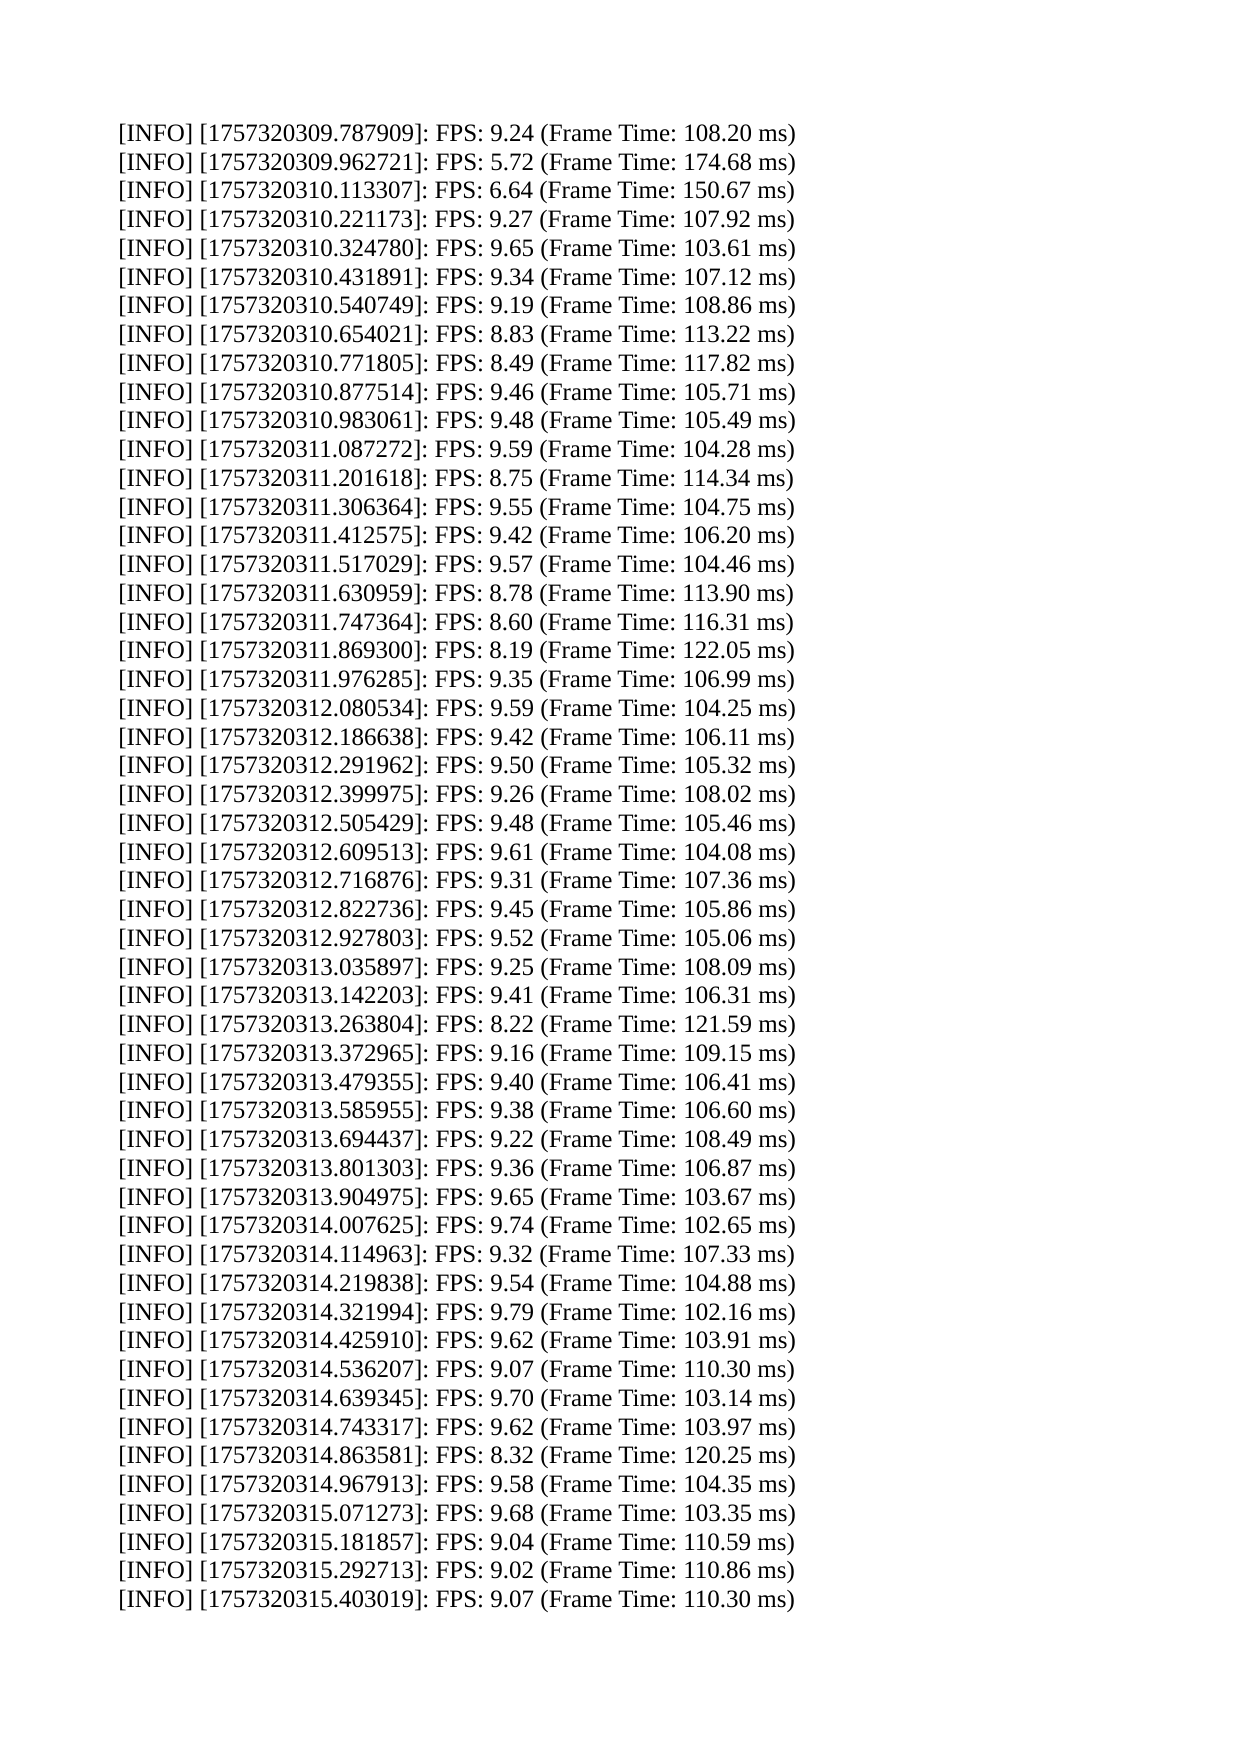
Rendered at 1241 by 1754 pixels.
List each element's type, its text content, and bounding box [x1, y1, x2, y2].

text [INFO] [1757320311.517029]: FPS: 9.57 (Frame Time: 104.46 ms) [118, 549, 1122, 578]
text [INFO] [1757320312.080534]: FPS: 9.59 (Frame Time: 104.25 ms) [118, 693, 1122, 722]
text [INFO] [1757320310.654021]: FPS: 8.83 (Frame Time: 113.22 ms) [118, 319, 1122, 348]
text [INFO] [1757320313.035897]: FPS: 9.25 (Frame Time: 108.09 ms) [118, 952, 1122, 981]
text [INFO] [1757320311.869300]: FPS: 8.19 (Frame Time: 122.05 ms) [118, 636, 1122, 664]
text [INFO] [1757320310.431891]: FPS: 9.34 (Frame Time: 107.12 ms) [118, 262, 1122, 291]
text [INFO] [1757320310.324780]: FPS: 9.65 (Frame Time: 103.61 ms) [118, 233, 1122, 262]
text [INFO] [1757320311.087272]: FPS: 9.59 (Frame Time: 104.28 ms) [118, 434, 1122, 463]
text [INFO] [1757320315.403019]: FPS: 9.07 (Frame Time: 110.30 ms) [118, 1584, 1122, 1613]
text [INFO] [1757320310.221173]: FPS: 9.27 (Frame Time: 107.92 ms) [118, 204, 1122, 233]
text [INFO] [1757320314.425910]: FPS: 9.62 (Frame Time: 103.91 ms) [118, 1326, 1122, 1354]
text [INFO] [1757320314.536207]: FPS: 9.07 (Frame Time: 110.30 ms) [118, 1354, 1122, 1383]
text [INFO] [1757320311.976285]: FPS: 9.35 (Frame Time: 106.99 ms) [118, 664, 1122, 693]
text [INFO] [1757320310.771805]: FPS: 8.49 (Frame Time: 117.82 ms) [118, 348, 1122, 377]
text [INFO] [1757320314.219838]: FPS: 9.54 (Frame Time: 104.88 ms) [118, 1268, 1122, 1297]
text [INFO] [1757320312.716876]: FPS: 9.31 (Frame Time: 107.36 ms) [118, 866, 1122, 894]
text [INFO] [1757320310.540749]: FPS: 9.19 (Frame Time: 108.86 ms) [118, 291, 1122, 319]
text [INFO] [1757320314.639345]: FPS: 9.70 (Frame Time: 103.14 ms) [118, 1383, 1122, 1412]
text [INFO] [1757320314.967913]: FPS: 9.58 (Frame Time: 104.35 ms) [118, 1469, 1122, 1498]
text [INFO] [1757320309.787909]: FPS: 9.24 (Frame Time: 108.20 ms) [118, 118, 1122, 147]
text [INFO] [1757320312.399975]: FPS: 9.26 (Frame Time: 108.02 ms) [118, 779, 1122, 808]
text [INFO] [1757320309.962721]: FPS: 5.72 (Frame Time: 174.68 ms) [118, 147, 1122, 176]
text [INFO] [1757320313.372965]: FPS: 9.16 (Frame Time: 109.15 ms) [118, 1038, 1122, 1067]
text [INFO] [1757320314.743317]: FPS: 9.62 (Frame Time: 103.97 ms) [118, 1412, 1122, 1441]
text [INFO] [1757320312.505429]: FPS: 9.48 (Frame Time: 105.46 ms) [118, 808, 1122, 837]
text [INFO] [1757320313.585955]: FPS: 9.38 (Frame Time: 106.60 ms) [118, 1096, 1122, 1124]
text [INFO] [1757320311.306364]: FPS: 9.55 (Frame Time: 104.75 ms) [118, 492, 1122, 521]
text [INFO] [1757320310.113307]: FPS: 6.64 (Frame Time: 150.67 ms) [118, 176, 1122, 204]
text [INFO] [1757320312.609513]: FPS: 9.61 (Frame Time: 104.08 ms) [118, 837, 1122, 866]
text [INFO] [1757320315.292713]: FPS: 9.02 (Frame Time: 110.86 ms) [118, 1556, 1122, 1584]
text [INFO] [1757320311.412575]: FPS: 9.42 (Frame Time: 106.20 ms) [118, 521, 1122, 549]
text [INFO] [1757320310.983061]: FPS: 9.48 (Frame Time: 105.49 ms) [118, 406, 1122, 434]
text [INFO] [1757320311.747364]: FPS: 8.60 (Frame Time: 116.31 ms) [118, 607, 1122, 636]
text [INFO] [1757320314.321994]: FPS: 9.79 (Frame Time: 102.16 ms) [118, 1297, 1122, 1326]
text [INFO] [1757320312.186638]: FPS: 9.42 (Frame Time: 106.11 ms) [118, 722, 1122, 751]
text [INFO] [1757320314.863581]: FPS: 8.32 (Frame Time: 120.25 ms) [118, 1441, 1122, 1469]
text [INFO] [1757320313.142203]: FPS: 9.41 (Frame Time: 106.31 ms) [118, 981, 1122, 1009]
text [INFO] [1757320312.822736]: FPS: 9.45 (Frame Time: 105.86 ms) [118, 894, 1122, 923]
text [INFO] [1757320314.114963]: FPS: 9.32 (Frame Time: 107.33 ms) [118, 1239, 1122, 1268]
text [INFO] [1757320314.007625]: FPS: 9.74 (Frame Time: 102.65 ms) [118, 1211, 1122, 1239]
text [INFO] [1757320312.927803]: FPS: 9.52 (Frame Time: 105.06 ms) [118, 923, 1122, 952]
text [INFO] [1757320313.479355]: FPS: 9.40 (Frame Time: 106.41 ms) [118, 1067, 1122, 1096]
text [INFO] [1757320310.877514]: FPS: 9.46 (Frame Time: 105.71 ms) [118, 377, 1122, 406]
text [INFO] [1757320313.904975]: FPS: 9.65 (Frame Time: 103.67 ms) [118, 1182, 1122, 1211]
text [INFO] [1757320311.201618]: FPS: 8.75 (Frame Time: 114.34 ms) [118, 463, 1122, 492]
text [INFO] [1757320312.291962]: FPS: 9.50 (Frame Time: 105.32 ms) [118, 751, 1122, 779]
text [INFO] [1757320313.694437]: FPS: 9.22 (Frame Time: 108.49 ms) [118, 1124, 1122, 1153]
text [INFO] [1757320315.181857]: FPS: 9.04 (Frame Time: 110.59 ms) [118, 1527, 1122, 1556]
text [INFO] [1757320315.071273]: FPS: 9.68 (Frame Time: 103.35 ms) [118, 1498, 1122, 1527]
text [INFO] [1757320313.263804]: FPS: 8.22 (Frame Time: 121.59 ms) [118, 1009, 1122, 1038]
text [INFO] [1757320311.630959]: FPS: 8.78 (Frame Time: 113.90 ms) [118, 578, 1122, 607]
text [INFO] [1757320313.801303]: FPS: 9.36 (Frame Time: 106.87 ms) [118, 1153, 1122, 1182]
